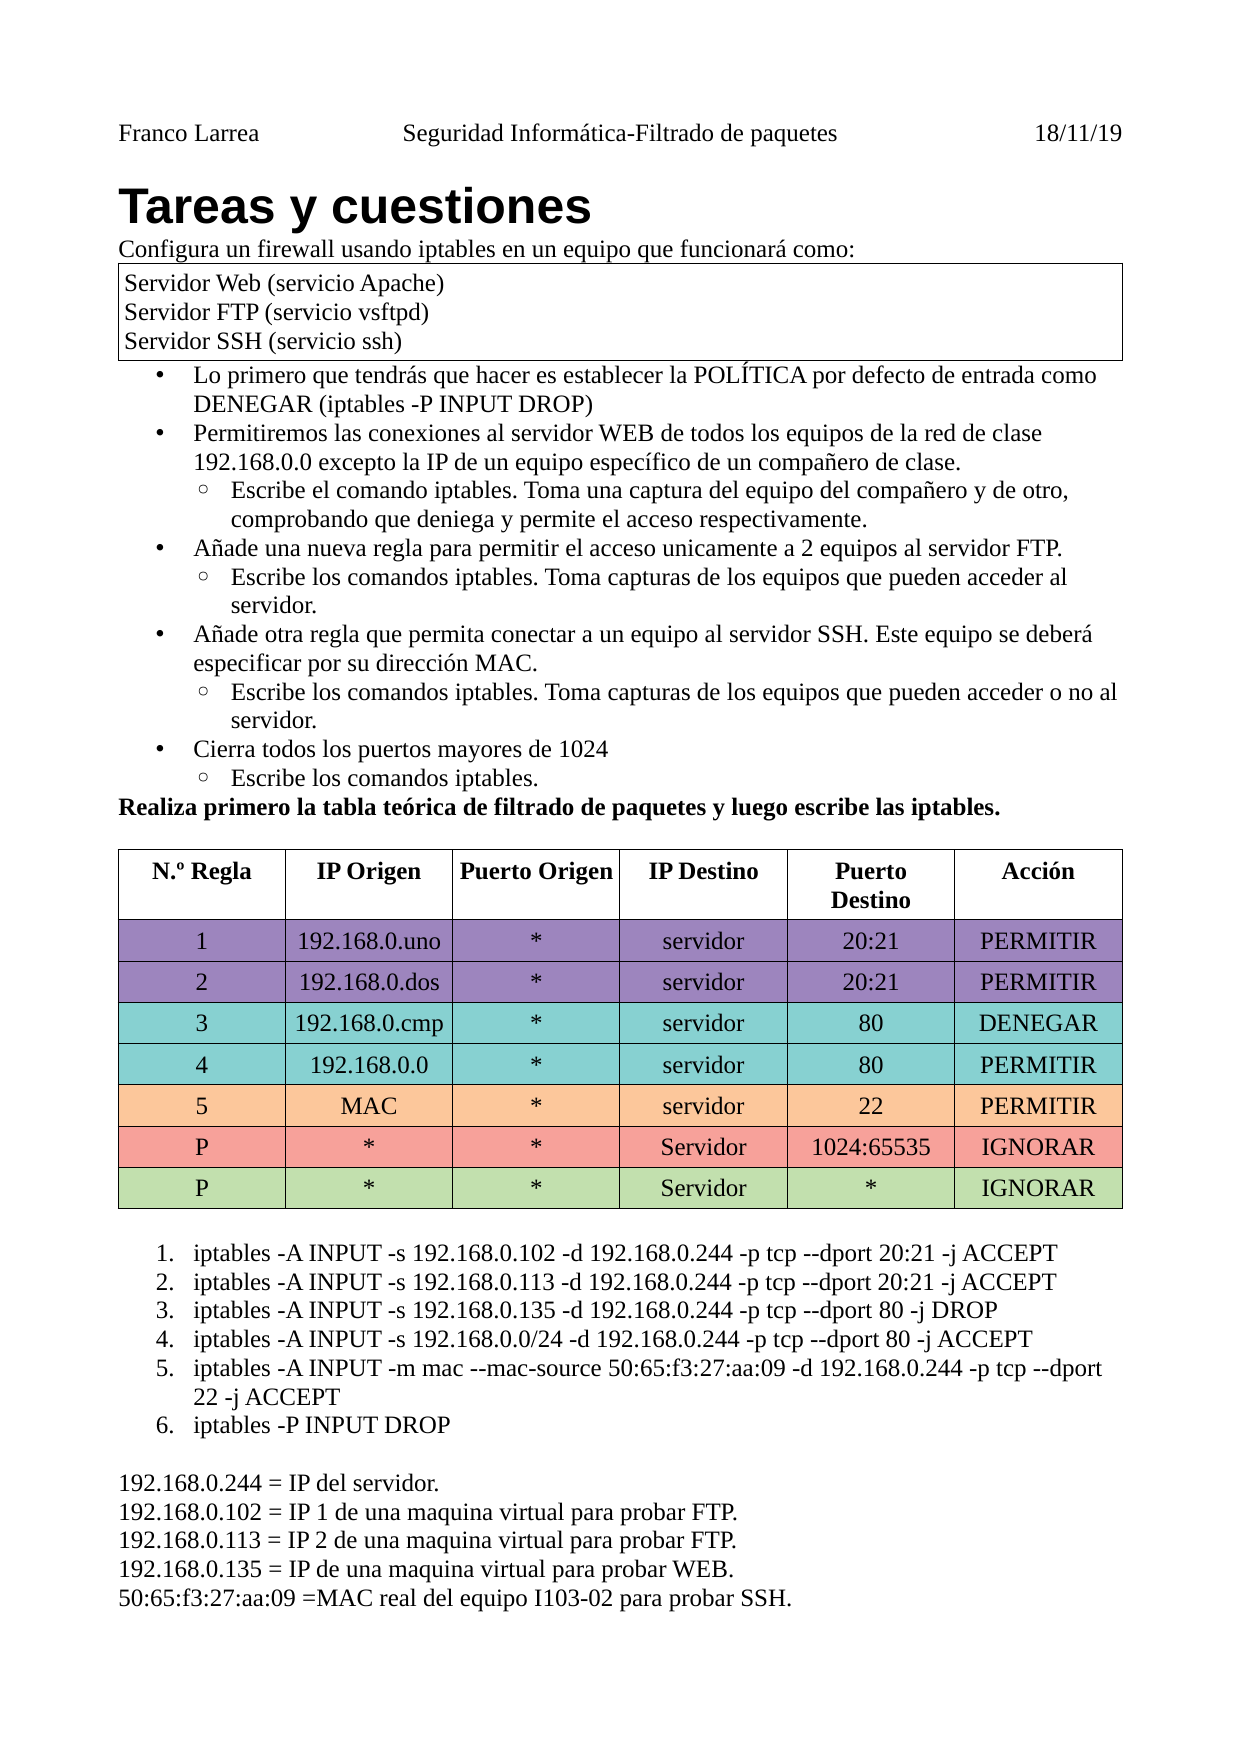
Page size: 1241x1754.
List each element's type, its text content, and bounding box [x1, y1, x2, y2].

table_cell IGNORAR [955, 1127, 1122, 1167]
table_cell MAC [286, 1085, 452, 1126]
list Cierra todos los puertos mayores de 1024 [156, 734, 1122, 763]
table_cell 3 [119, 1003, 285, 1043]
table_cell * [453, 920, 619, 961]
table_cell 20:21 [788, 920, 954, 961]
list Añade otra regla que permita conectar a un equipo al servidor SSH. Este equipo se deberá especificar por su dirección MAC. [156, 619, 1122, 677]
table_cell * [286, 1168, 452, 1208]
table_cell PERMITIR [955, 1085, 1122, 1126]
list iptables -A INPUT -s 192.168.0.113 -d 192.168.0.244 -p tcp --dport 20:21 -j ACCEPT [156, 1267, 1122, 1295]
table_cell PERMITIR [955, 920, 1122, 961]
table_cell IGNORAR [955, 1168, 1122, 1208]
table_header Servidor Web (servicio Apache) Servidor FTP (servicio vsftpd) Servidor SSH (servicio ssh) [119, 264, 1122, 360]
table_cell 1024:65535 [788, 1127, 954, 1167]
table_header Acción [955, 850, 1122, 919]
table_header Puerto Origen [453, 850, 619, 919]
table_cell * [453, 1127, 619, 1167]
table_cell * [453, 962, 619, 1002]
table_cell servidor [620, 962, 787, 1002]
table_cell 20:21 [788, 962, 954, 1002]
list Lo primero que tendrás que hacer es establecer la POLÍTICA por defecto de entrada como DENEGAR (iptables -P INPUT DROP) [156, 361, 1122, 418]
text 192.168.0.244 = IP del servidor. [118, 1468, 1122, 1497]
table_cell P [119, 1168, 285, 1208]
table_cell 2 [119, 962, 285, 1002]
table_cell servidor [620, 1003, 787, 1043]
list iptables -A INPUT -s 192.168.0.135 -d 192.168.0.244 -p tcp --dport 80 -j DROP [156, 1295, 1122, 1324]
list Escribe los comandos iptables. [193, 763, 1122, 792]
table_cell 1 [119, 920, 285, 961]
table_cell * [286, 1127, 452, 1167]
list iptables -P INPUT DROP [156, 1410, 1122, 1439]
table_cell DENEGAR [955, 1003, 1122, 1043]
list Escribe los comandos iptables. Toma capturas de los equipos que pueden acceder o no al servidor. [193, 677, 1122, 734]
list iptables -A INPUT -s 192.168.0.102 -d 192.168.0.244 -p tcp --dport 20:21 -j ACCEPT [156, 1238, 1122, 1267]
text 192.168.0.135 = IP de una maquina virtual para probar WEB. [118, 1554, 1122, 1583]
table_cell Servidor [620, 1168, 787, 1208]
table_cell * [453, 1085, 619, 1126]
list Añade una nueva regla para permitir el acceso unicamente a 2 equipos al servidor FTP. [156, 533, 1122, 562]
list Escribe el comando iptables. Toma una captura del equipo del compañero y de otro, comprobando que deniega y permite el acceso respectivamente. [193, 476, 1122, 533]
list Escribe los comandos iptables. Toma capturas de los equipos que pueden acceder al servidor. [193, 562, 1122, 619]
table_cell * [453, 1044, 619, 1084]
table_cell 192.168.0.cmp [286, 1003, 452, 1043]
list Permitiremos las conexiones al servidor WEB de todos los equipos de la red de clase 192.168.0.0 excepto la IP de un equipo específico de un compañero de clase. [156, 418, 1122, 476]
table_cell 22 [788, 1085, 954, 1126]
text 192.168.0.113 = IP 2 de una maquina virtual para probar FTP. [118, 1525, 1122, 1554]
table_cell Servidor [620, 1127, 787, 1167]
table_header N.º Regla [119, 850, 285, 919]
text Realiza primero la tabla teórica de filtrado de paquetes y luego escribe las iptables. [118, 792, 1122, 821]
table_cell 4 [119, 1044, 285, 1084]
table_cell PERMITIR [955, 962, 1122, 1002]
table_cell * [453, 1003, 619, 1043]
table_cell servidor [620, 920, 787, 961]
table_header IP Destino [620, 850, 787, 919]
table_cell servidor [620, 1044, 787, 1084]
table_header IP Origen [286, 850, 452, 919]
table_cell 80 [788, 1003, 954, 1043]
table_header Puerto Destino [788, 850, 954, 919]
table_cell 192.168.0.0 [286, 1044, 452, 1084]
text 50:65:f3:27:aa:09 =MAC real del equipo I103-02 para probar SSH. [118, 1583, 1122, 1612]
table_cell 5 [119, 1085, 285, 1126]
table_cell 192.168.0.dos [286, 962, 452, 1002]
table_cell * [453, 1168, 619, 1208]
table_cell 192.168.0.uno [286, 920, 452, 961]
list iptables -A INPUT -s 192.168.0.0/24 -d 192.168.0.244 -p tcp --dport 80 -j ACCEPT [156, 1324, 1122, 1353]
table_cell P [119, 1127, 285, 1167]
table_cell PERMITIR [955, 1044, 1122, 1084]
text Configura un firewall usando iptables en un equipo que funcionará como: [118, 234, 1122, 263]
table_cell 80 [788, 1044, 954, 1084]
text 192.168.0.102 = IP 1 de una maquina virtual para probar FTP. [118, 1497, 1122, 1525]
list iptables -A INPUT -m mac --mac-source 50:65:f3:27:aa:09 -d 192.168.0.244 -p tcp --dport 22 -j ACCEPT [156, 1353, 1122, 1410]
table_cell * [788, 1168, 954, 1208]
table_cell servidor [620, 1085, 787, 1126]
text Tareas y cuestiones [118, 176, 1122, 234]
